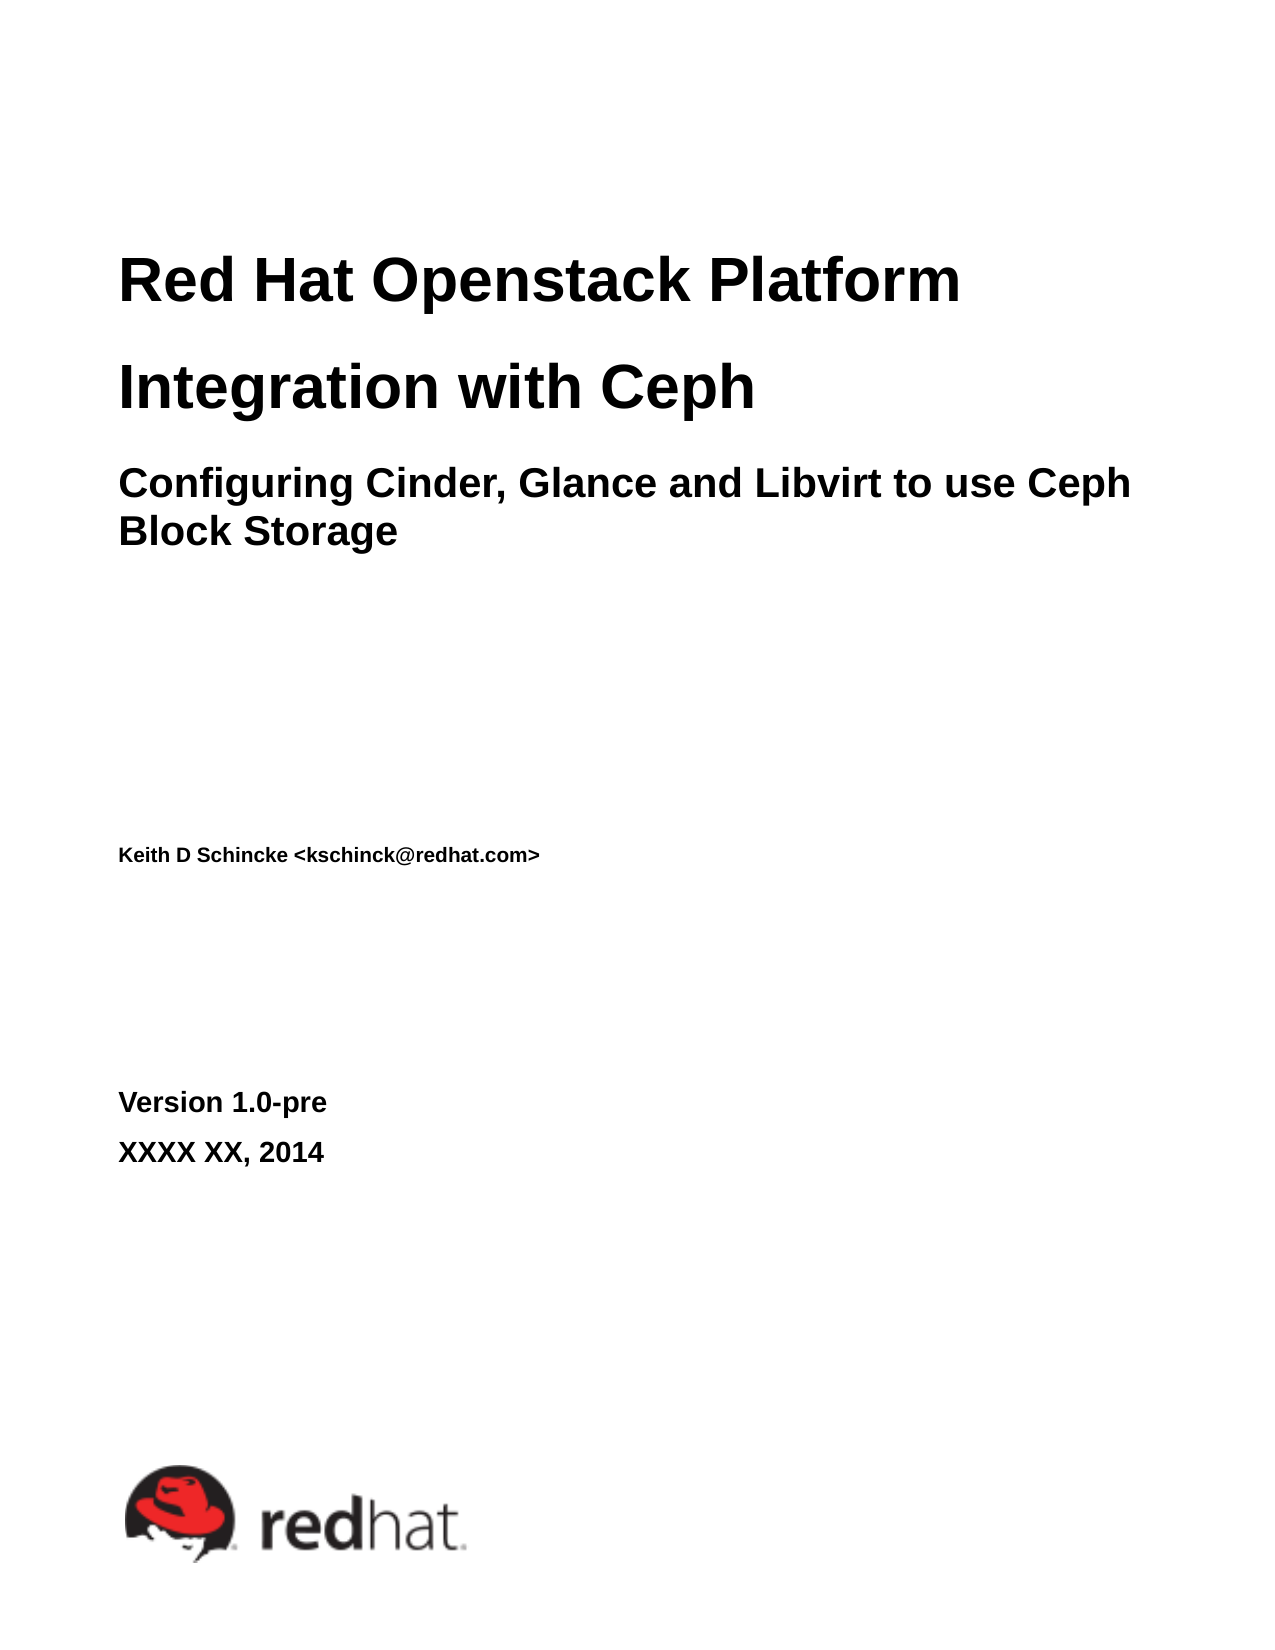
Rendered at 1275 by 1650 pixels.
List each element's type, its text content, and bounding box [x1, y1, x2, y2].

text XXXX XX, 2014 [118, 1135, 1157, 1168]
text Version 1.0-pre [118, 1085, 1157, 1118]
text Keith D Schincke <kschinck@redhat.com> [118, 842, 1157, 866]
title Red Hat Openstack Platform Integration with Ceph [118, 242, 1157, 422]
subtitle Configuring Cinder, Glance and Libvirt to use Ceph Block Storage [118, 458, 1157, 554]
picture [125, 1465, 469, 1563]
